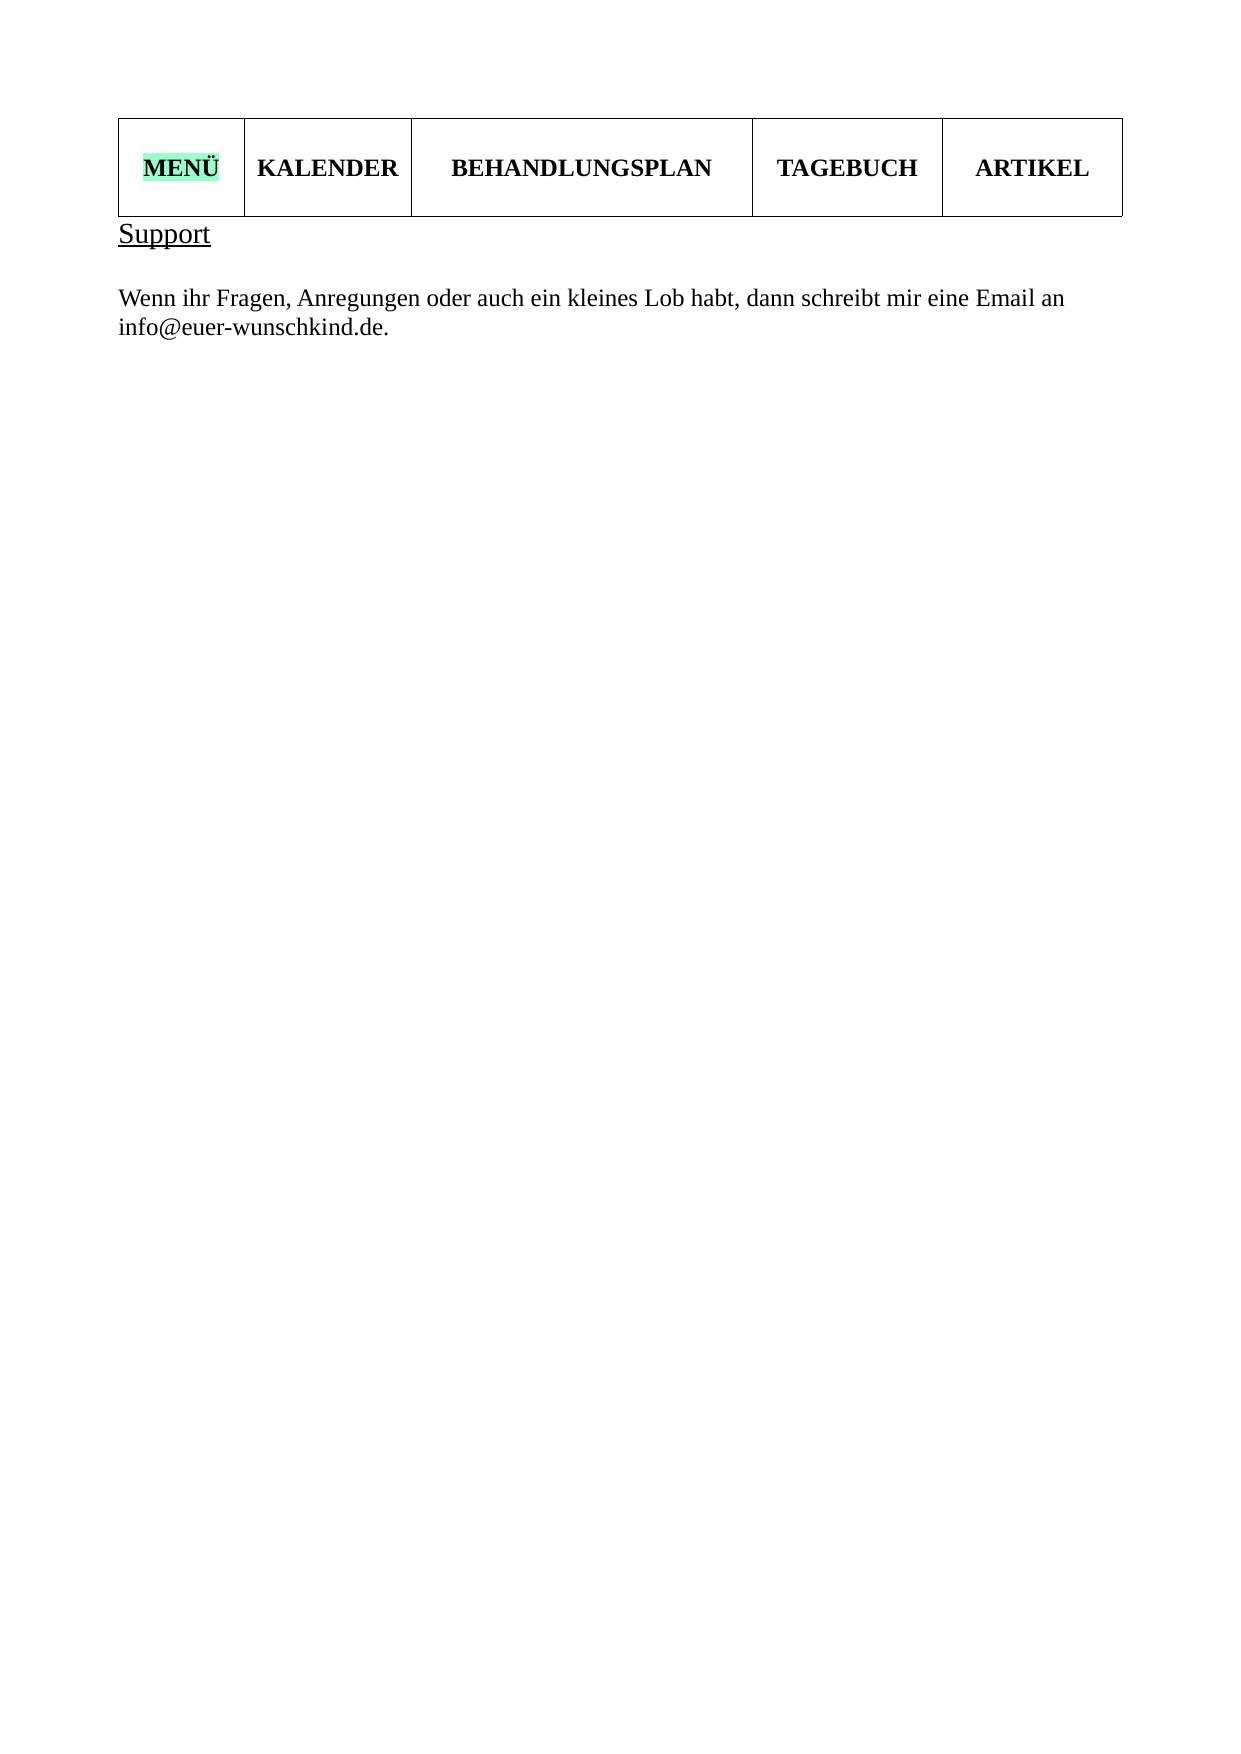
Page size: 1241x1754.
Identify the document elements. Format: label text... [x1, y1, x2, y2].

text Support [118, 217, 1122, 249]
table_header ARTIKEL [943, 119, 1122, 216]
text Wenn ihr Fragen, Anregungen oder auch ein kleines Lob habt, dann schreibt mir eine Email an info@euer-wunschkind.de. [118, 283, 1122, 341]
table_header BEHANDLUNGSPLAN [412, 119, 752, 216]
table_header TAGEBUCH [753, 119, 942, 216]
table_header KALENDER [245, 119, 411, 216]
table_header MENÜ [119, 119, 244, 216]
